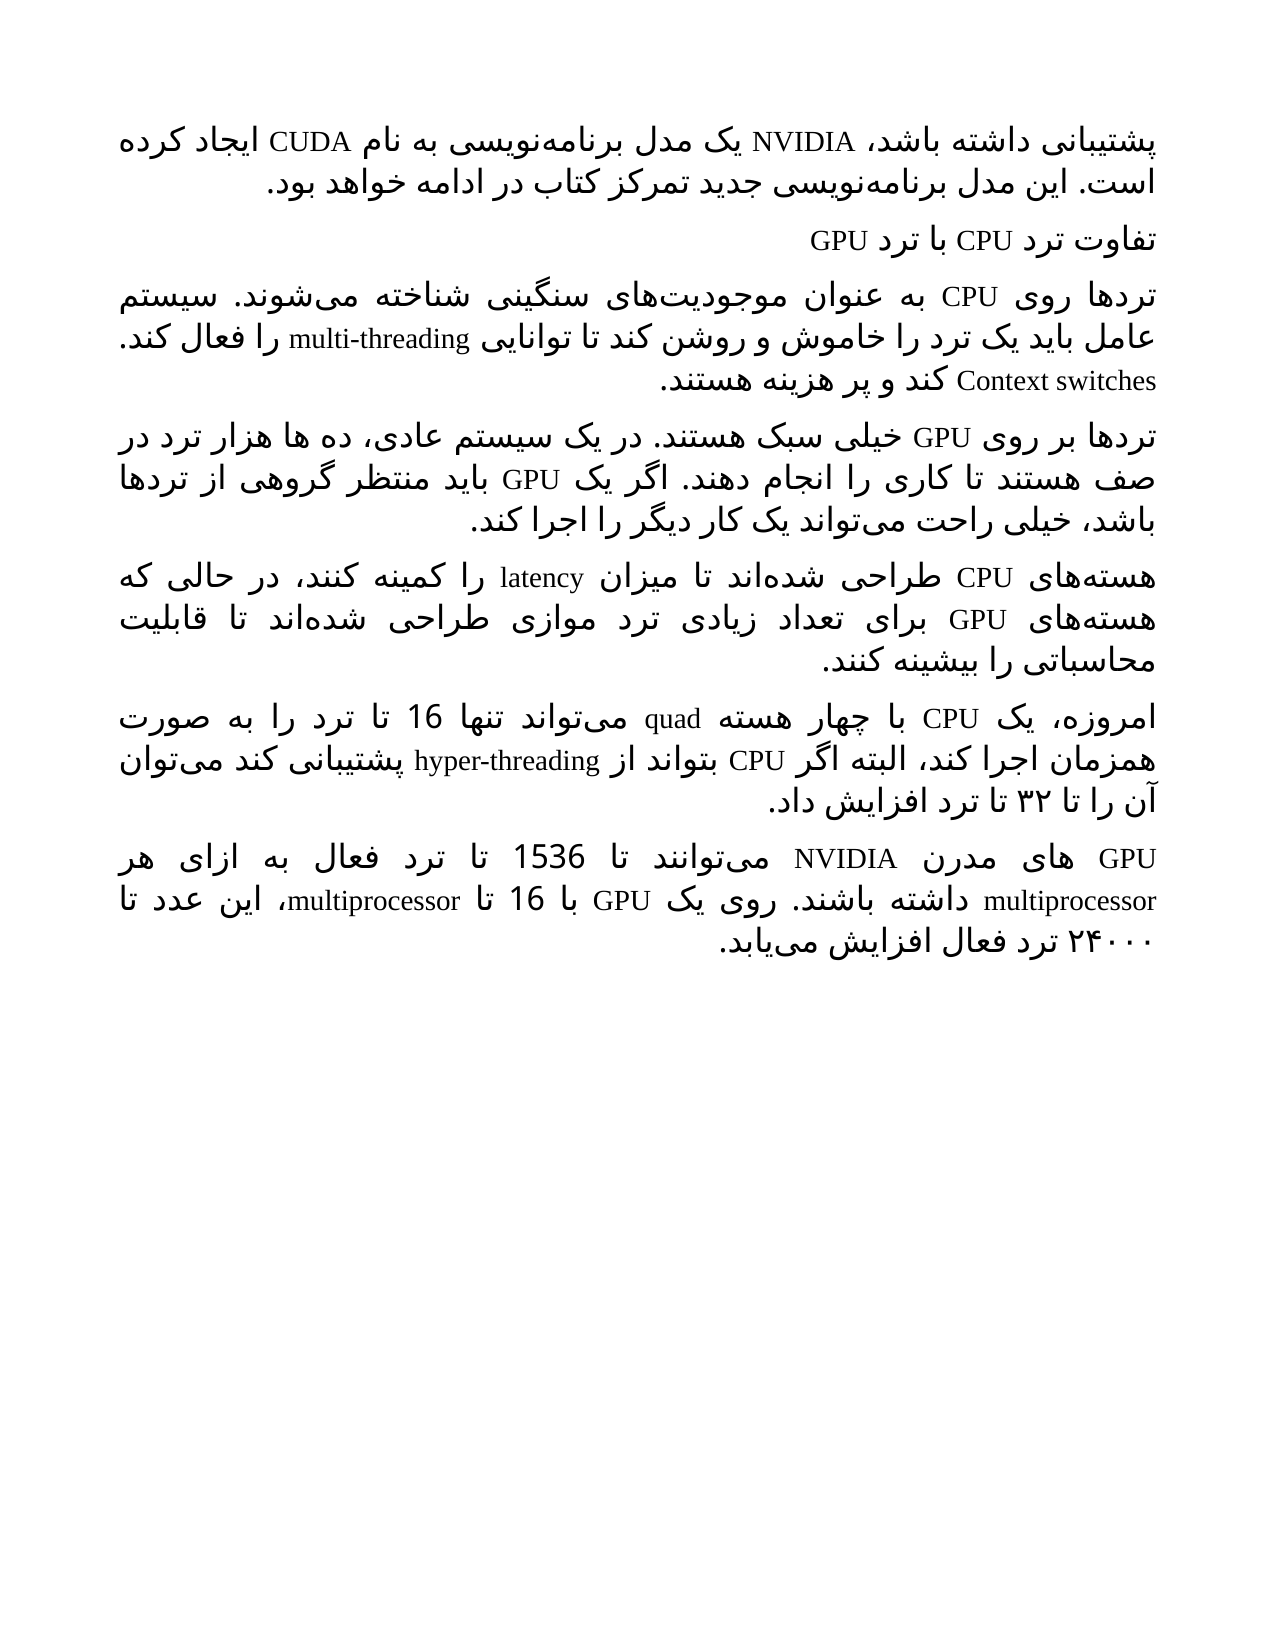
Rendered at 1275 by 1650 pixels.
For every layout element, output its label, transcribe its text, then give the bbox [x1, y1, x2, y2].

text امروزه، یک CPU با چهار هسته quad می‌تواند تنها 16 تا ترد را به صورت همزمان اجرا کند، البته اگر CPU بتواند از hyper-threading پشتیبانی کند می‌توان آن را تا ۳۲ تا ترد افزایش داد. [118, 695, 1157, 821]
text نوشتن کد به این صورت به شما این اطمینان را میدهد که ویژگی‌های GPU و CPU مکمل همدیگر باشند، و منجر به استفاده‌ی حداکتری از قدرت CPU+GPU خواهد شد. برای این که بتونیم یک برنامه طراحی کنیم که از ترکیب CPU+GPU پشتیبانی داشته باشد، NVIDIA یک مدل برنامه‌نویسی به نام CUDA ایجاد کرده‌ است. این مدل برنامه‌نویسی جدید تمرکز کتاب در ادامه خواهد بود. [118, 118, 1157, 202]
text ترد‌ها روی CPU به عنوان موجودیت‌های سنگینی شناخته می‌شوند. سیستم عامل باید یک ترد را خاموش و روشن کند تا توانایی multi-threading را فعال کند. Context switches کند و پر هزینه هستند. [118, 273, 1157, 399]
text تفاوت ترد CPU با ترد GPU [118, 217, 1157, 259]
text ترد‌ها بر روی GPU خیلی سبک هستند. در یک سیستم عادی، ده ها هزار ترد در صف هستند تا کاری را انجام دهند. اگر یک GPU باید منتظر گروهی از ترد‌ها باشد، خیلی راحت می‌تواند یک کار دیگر را اجرا کند. [118, 414, 1157, 540]
text GPU های مدرن NVIDIA می‌توانند تا 1536 تا ترد فعال به ازای هر multiprocessor داشته باشند. روی یک GPU با 16 تا multiprocessor، این عدد تا ۲۴۰۰۰ ترد فعال افزایش می‌یابد. [118, 835, 1157, 961]
text هسته‌های CPU طراحی شده‌اند تا میزان latency را کمینه کنند، در حالی که هسته‌های GPU برای تعداد زیادی ترد موازی طراحی شده‌اند تا قابلیت محاسباتی را بیشینه کنند. [118, 554, 1157, 680]
